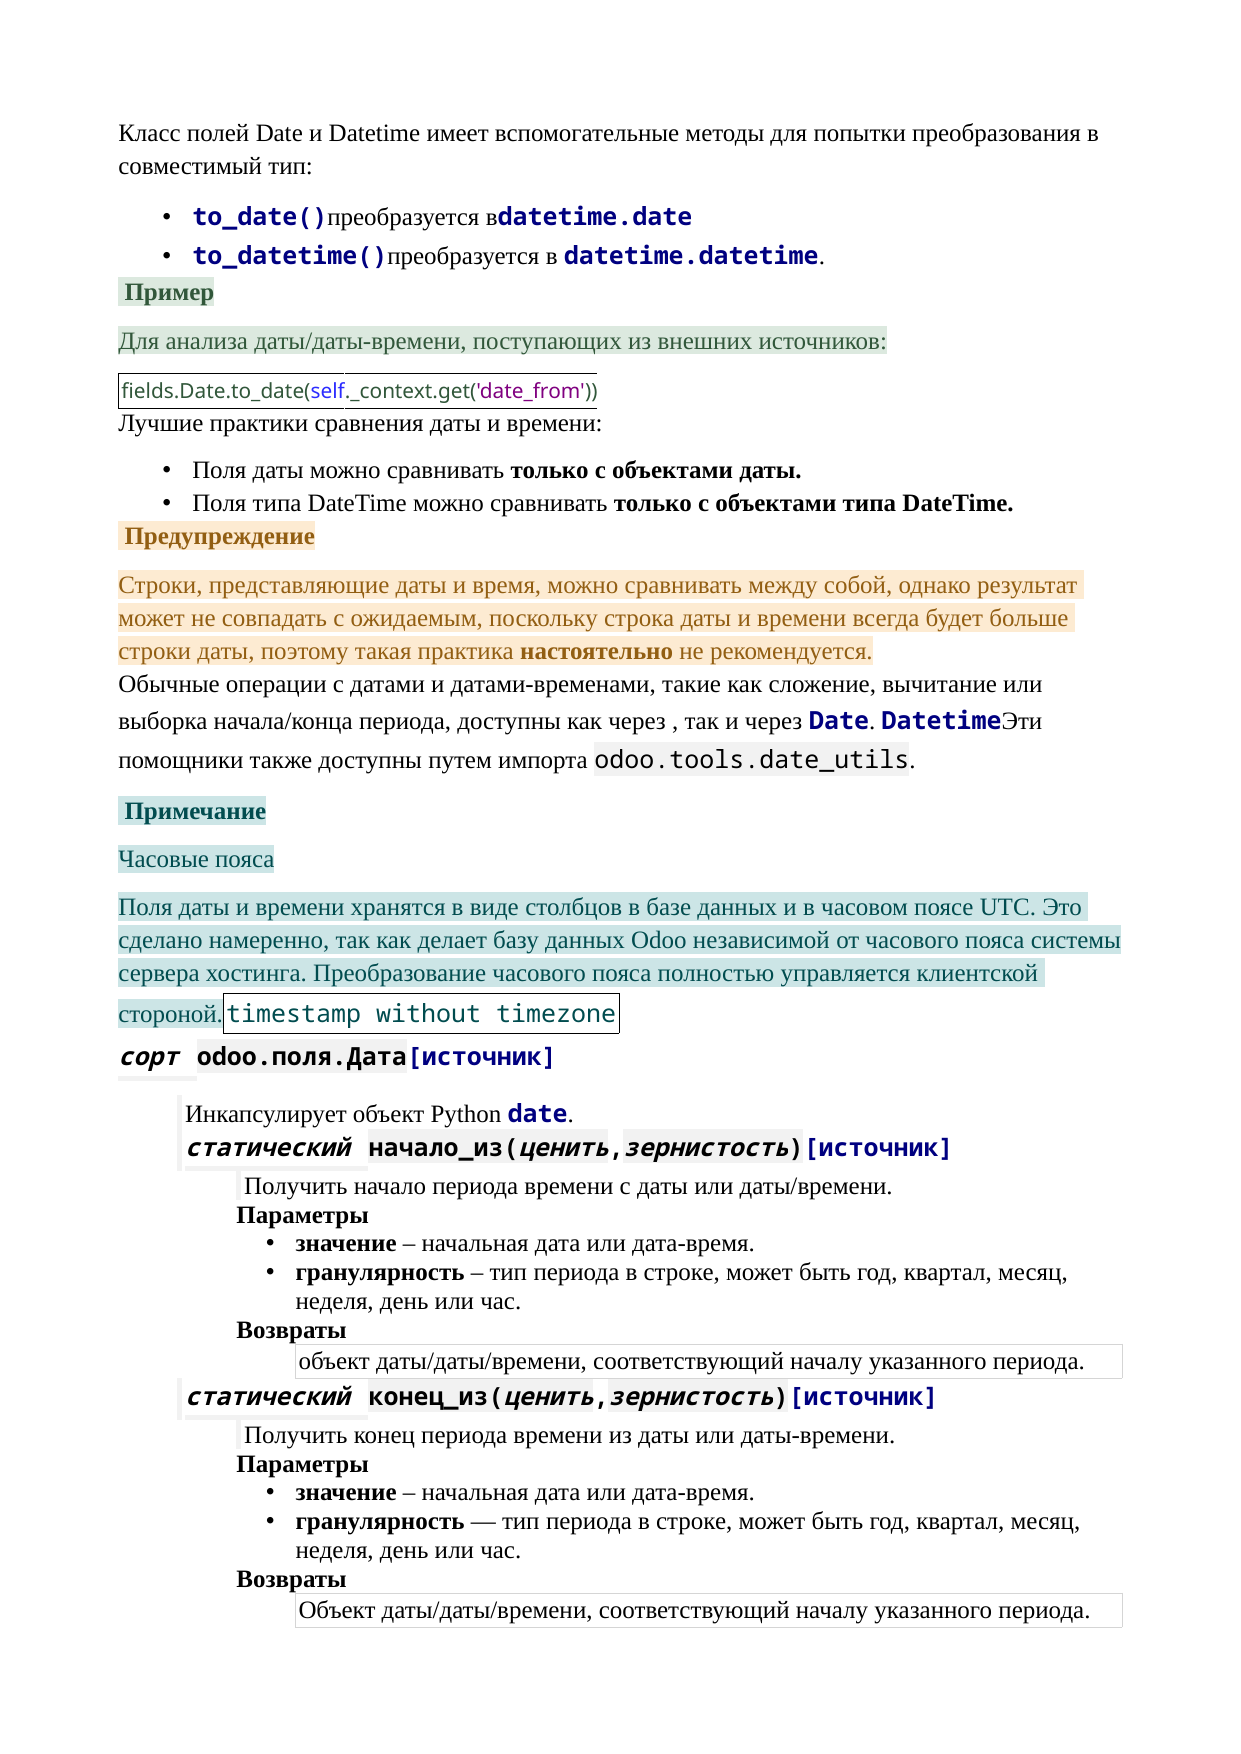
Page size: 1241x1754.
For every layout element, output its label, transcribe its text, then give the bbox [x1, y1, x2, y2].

text Для анализа даты/даты-времени, поступающих из внешних источников: [118, 326, 1122, 354]
subtitle Возвраты [236, 1315, 1122, 1343]
list to_datetime()преобразуется в datetime.datetime. [162, 238, 1122, 272]
text Предупреждение [118, 521, 1122, 550]
text Часовые пояса [118, 844, 1122, 873]
list to_date()преобразуется вdatetime.date [162, 199, 1122, 233]
text Класс полей Date и Datetime имеет вспомогательные методы для попытки преобразования в совместимый тип: [118, 118, 1122, 180]
subtitle сорт odoo.поля.Дата[источник] [118, 1039, 1122, 1081]
list Получить конец периода времени из даты или даты-времени. [241, 1420, 1122, 1449]
list Получить начало периода времени с даты или даты/времени. [241, 1171, 1122, 1200]
list Объект даты/даты/времени, соответствующий началу указанного периода. [296, 1594, 1122, 1627]
subtitle Параметры [236, 1449, 1122, 1477]
subtitle Возвраты [236, 1564, 1122, 1592]
text Поля даты и времени хранятся в виде столбцов в базе данных и в часовом поясе UTC. Это сделано намеренно, так как делает базу данных Odoo независимой от часового пояса системы сервера хостинга. Преобразование часового пояса полностью управляется клиентской стороной.timestamp without timezone [118, 892, 1122, 1033]
subtitle статический конец_из(ценить,зернистость)[источник] [182, 1378, 1122, 1420]
list значение – начальная дата или дата-время. [295, 1477, 1122, 1506]
text Пример [118, 277, 1122, 306]
list гранулярность – тип периода в строке, может быть год, квартал, месяц, неделя, день или час. [295, 1257, 1122, 1315]
list Поля даты можно сравнивать только с объектами даты. [162, 455, 1122, 484]
text Примечание [118, 796, 1122, 825]
list Поля типа DateTime можно сравнивать только с объектами типа DateTime. [162, 488, 1122, 517]
text Лучшие практики сравнения даты и времени: [118, 408, 1122, 437]
list гранулярность — тип периода в строке, может быть год, квартал, месяц, неделя, день или час. [295, 1506, 1122, 1564]
subtitle статический начало_из(ценить,зернистость)[источник] [182, 1129, 1122, 1171]
list Инкапсулирует объект Python date. [182, 1095, 1122, 1129]
text fields.Date.to_date(self._context.get('date_from')) [119, 373, 1122, 408]
subtitle Параметры [236, 1200, 1122, 1228]
text Строки, представляющие даты и время, можно сравнивать между собой, однако результат может не совпадать с ожидаемым, поскольку строка даты и времени всегда будет больше строки даты, поэтому такая практика настоятельно не рекомендуется. [118, 570, 1122, 665]
list значение – начальная дата или дата-время. [295, 1228, 1122, 1257]
text Обычные операции с датами и датами-временами, такие как сложение, вычитание или выборка начала/конца периода, доступны как через , так и через Date. DatetimeЭти помощники также доступны путем импорта odoo.tools.date_utils. [118, 669, 1122, 776]
list объект даты/даты/времени, соответствующий началу указанного периода. [296, 1345, 1122, 1378]
